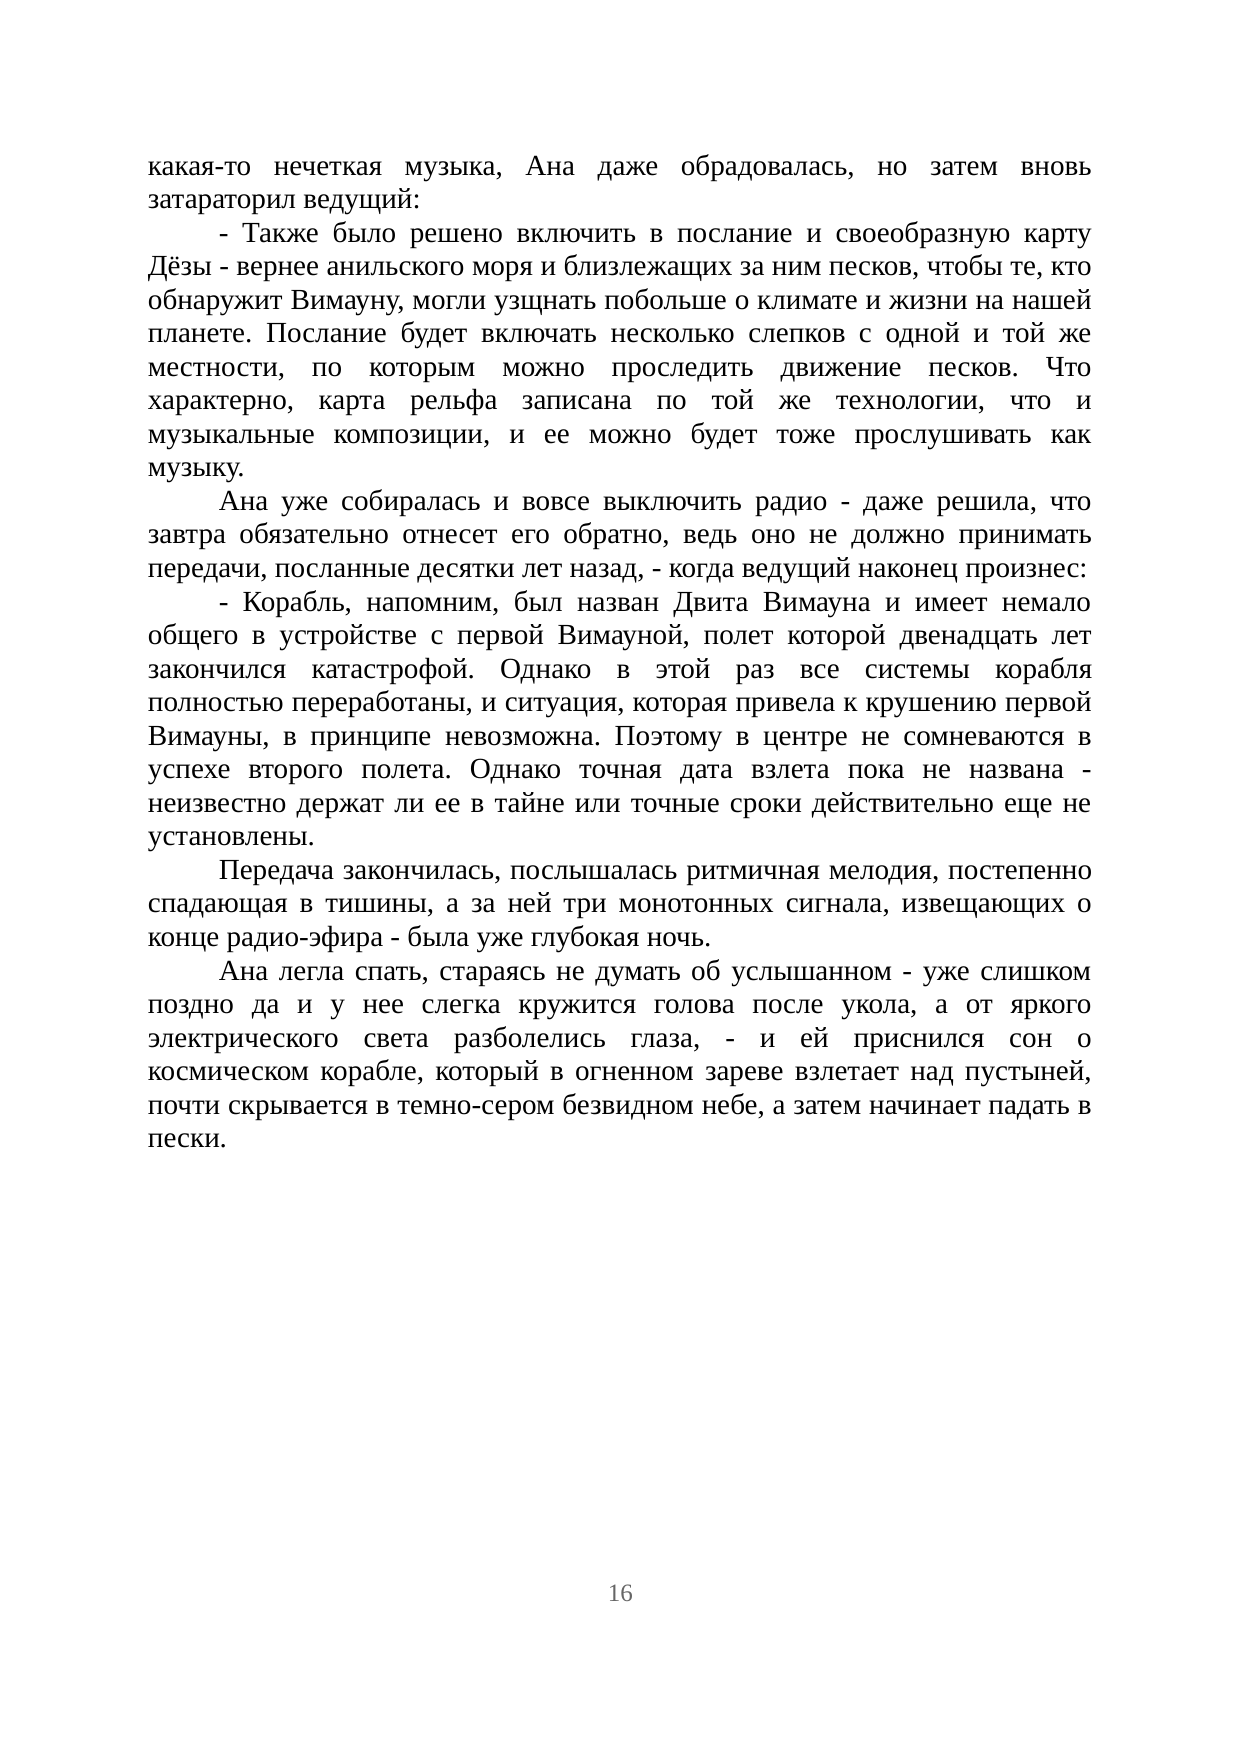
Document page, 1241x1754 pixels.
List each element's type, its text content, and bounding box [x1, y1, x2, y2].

text - Корабль, напомним, был назван Двита Вимауна и имеет немало общего в устройстве с первой Вимауной, полет которой двенадцать лет закончился катастрофой. Однако в этой раз все системы корабля полностью переработаны, и ситуация, которая привела к крушению первой Вимауны, в принципе невозможна. Поэтому в центре не сомневаются в успехе второго полета. Однако точная дата взлета пока не названа - неизвестно держат ли ее в тайне или точные сроки действительно еще не установлены. [148, 584, 1093, 852]
text Ана уже собиралась и вовсе выключить радио - даже решила, что завтра обязательно отнесет его обратно, ведь оно не должно принимать передачи, посланные десятки лет назад, - когда ведущий наконец произнес: [148, 483, 1093, 584]
text какая-то нечеткая музыка, Ана даже обрадовалась, но затем вновь затараторил ведущий: [148, 148, 1093, 215]
text Ана легла спать, стараясь не думать об услышанном - уже слишком поздно да и у нее слегка кружится голова после укола, а от яркого электрического света разболелись глаза, - и ей приснился сон о космическом корабле, который в огненном зареве взлетает над пустыней, почти скрывается в темно-сером безвидном небе, а затем начинает падать в пески. [148, 953, 1093, 1154]
text Передача закончилась, послышалась ритмичная мелодия, постепенно спадающая в тишины, а за ней три монотонных сигнала, извещающих о конце радио-эфира - была уже глубокая ночь. [148, 852, 1093, 953]
text - Также было решено включить в послание и своеобразную карту Дёзы - вернее анильского моря и близлежащих за ним песков, чтобы те, кто обнаружит Вимауну, могли узщнать побольше о климате и жизни на нашей планете. Послание будет включать несколько слепков с одной и той же местности, по которым можно проследить движение песков. Что характерно, карта рельфа записана по той же технологии, что и музыкальные композиции, и ее можно будет тоже прослушивать как музыку. [148, 215, 1093, 483]
